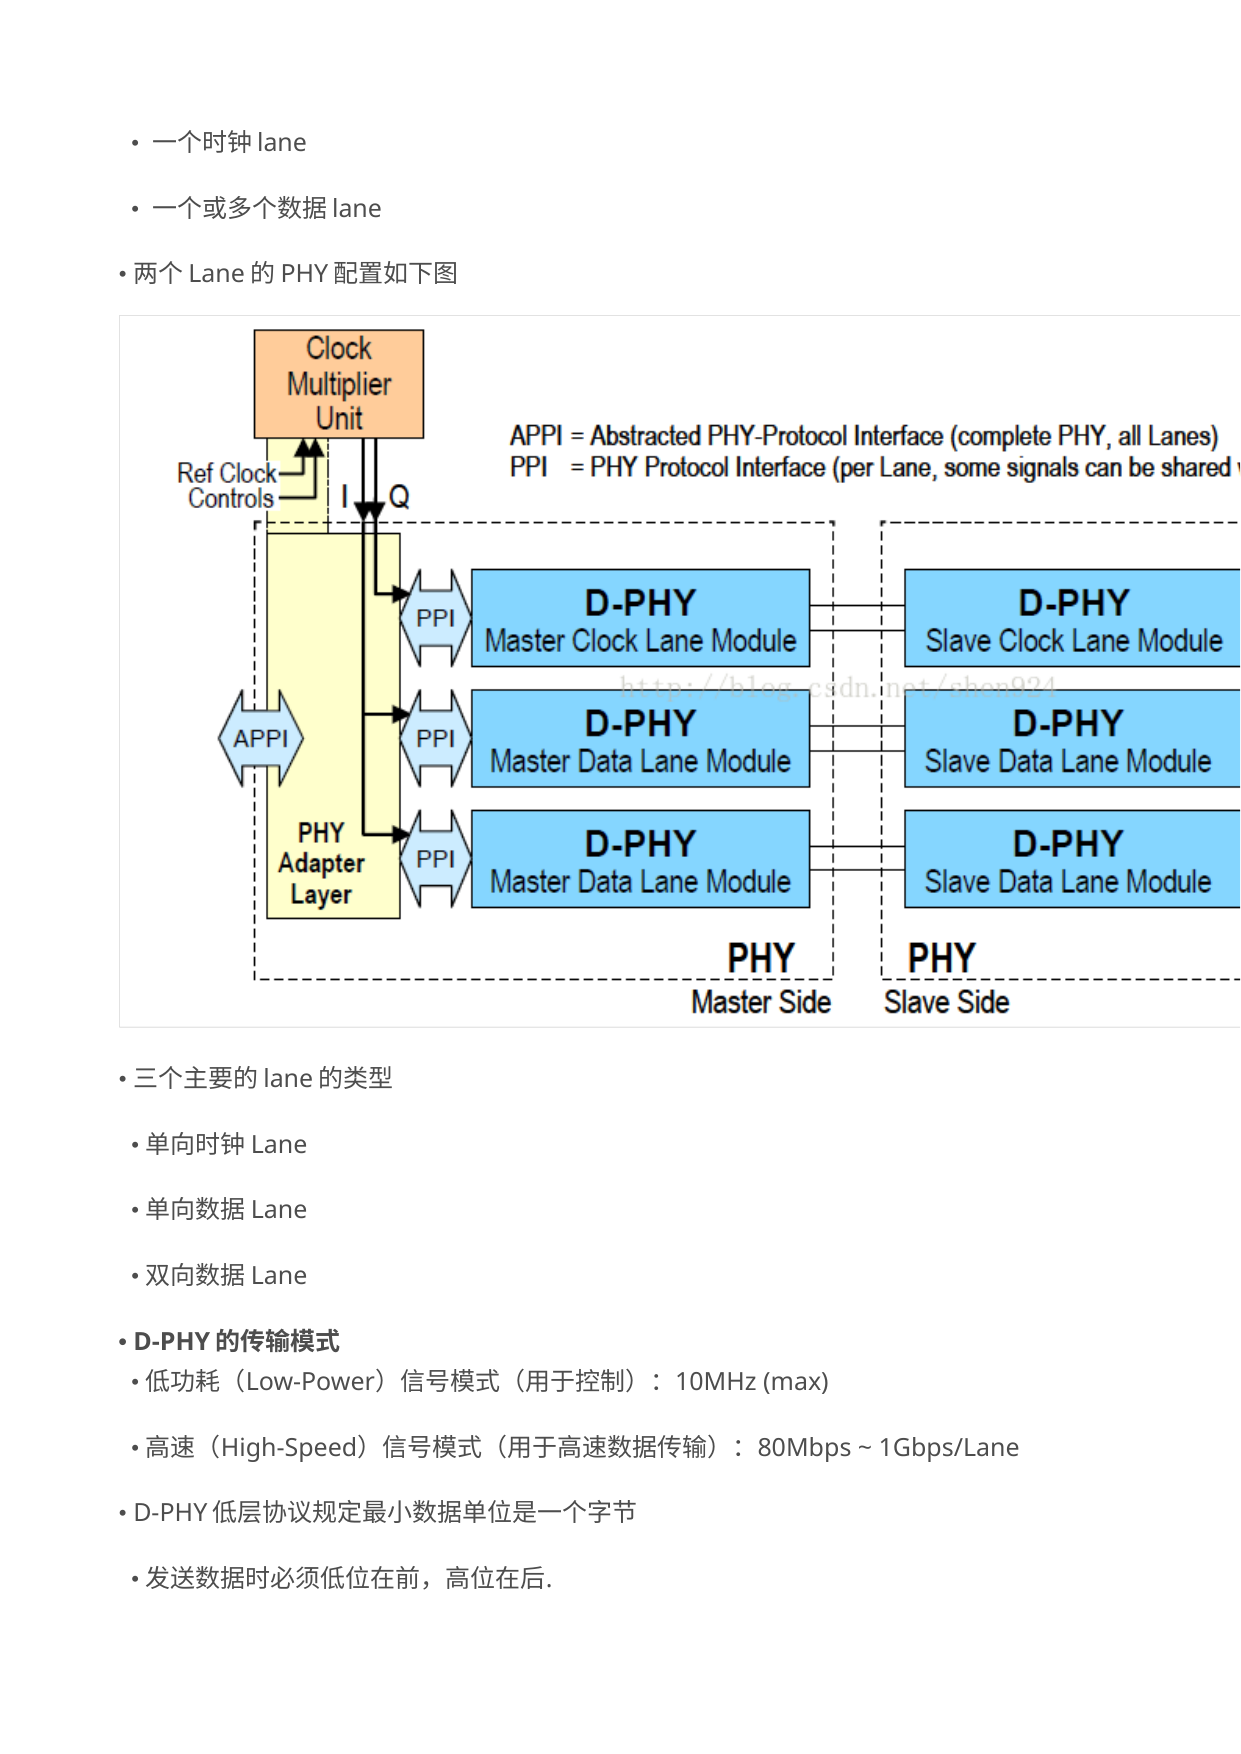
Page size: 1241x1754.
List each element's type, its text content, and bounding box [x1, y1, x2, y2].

text • 低功耗（Low-Power）信号模式（用于控制）：10MHz (max) [118, 1357, 1122, 1398]
text • 单向数据Lane [118, 1185, 1122, 1226]
text • 双向数据Lane [118, 1251, 1122, 1292]
picture [118, 315, 1241, 1029]
text • 高速（High-Speed）信号模式（用于高速数据传输）：80Mbps ~ 1Gbps/Lane [118, 1423, 1122, 1463]
text • 单向时钟Lane [118, 1120, 1122, 1160]
text • 一个或多个数据lane [118, 184, 1122, 224]
text • 发送数据时必须低位在前，高位在后. [118, 1554, 1122, 1595]
text • D-PHY低层协议规定最小数据单位是一个字节 [118, 1488, 1122, 1529]
text • 两个Lane的 PHY配置如下图 [118, 249, 1122, 290]
text • 一个时钟lane [118, 118, 1122, 159]
text • 三个主要的lane的类型 [118, 1054, 1122, 1095]
text • D-PHY的传输模式 [118, 1317, 1122, 1357]
